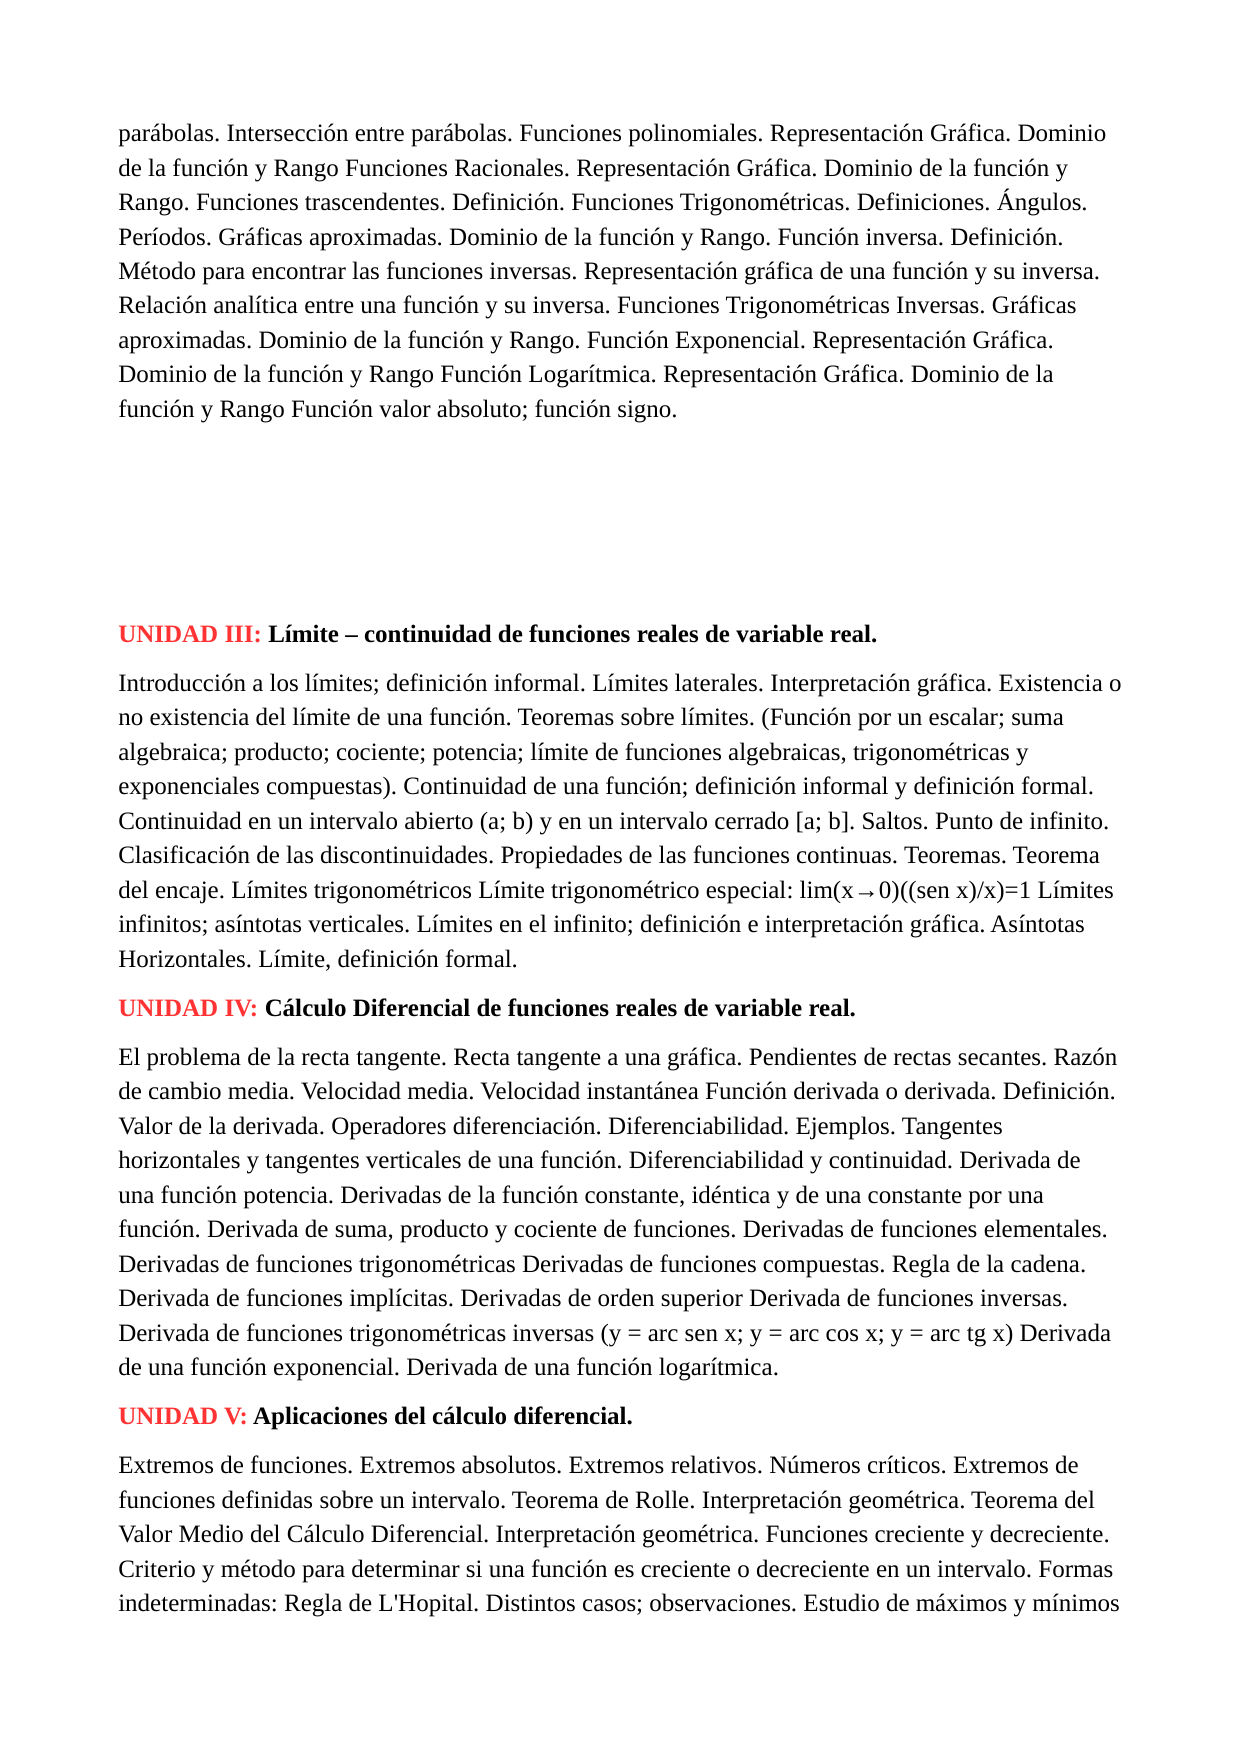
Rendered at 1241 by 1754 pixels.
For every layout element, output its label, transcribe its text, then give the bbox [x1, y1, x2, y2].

text UNIDAD V: Aplicaciones del cálculo diferencial. [118, 1401, 1122, 1430]
text El problema de la recta tangente. Recta tangente a una gráfica. Pendientes de rectas secantes. Razón de cambio media. Velocidad media. Velocidad instantánea Función derivada o derivada. Definición. Valor de la derivada. Operadores diferenciación. Diferenciabilidad. Ejemplos. Tangentes horizontales y tangentes verticales de una función. Diferenciabilidad y continuidad. Derivada de una función potencia. Derivadas de la función constante, idéntica y de una constante por una función. Derivada de suma, producto y cociente de funciones. Derivadas de funciones elementales. Derivadas de funciones trigonométricas Derivadas de funciones compuestas. Regla de la cadena. Derivada de funciones implícitas. Derivadas de orden superior Derivada de funciones inversas. Derivada de funciones trigonométricas inversas (y = arc sen x; y = arc cos x; y = arc tg x) Derivada de una función exponencial. Derivada de una función logarítmica. [118, 1042, 1122, 1381]
text Introducción a los límites; definición informal. Límites laterales. Interpretación gráfica. Existencia o no existencia del límite de una función. Teoremas sobre límites. (Función por un escalar; suma algebraica; producto; cociente; potencia; límite de funciones algebraicas, trigonométricas y exponenciales compuestas). Continuidad de una función; definición informal y definición formal. Continuidad en un intervalo abierto (a; b) y en un intervalo cerrado [a; b]. Saltos. Punto de infinito. Clasificación de las discontinuidades. Propiedades de las funciones continuas. Teoremas. Teorema del encaje. Límites trigonométricos Límite trigonométrico especial: lim(x→0)⁡((sen x)/x)=1 Límites infinitos; asíntotas verticales. Límites en el infinito; definición e interpretación gráfica. Asíntotas Horizontales. Límite, definición formal. [118, 668, 1122, 973]
text UNIDAD III: Límite – continuidad de funciones reales de variable real. [118, 619, 1122, 648]
text UNIDAD IV: Cálculo Diferencial de funciones reales de variable real. [118, 993, 1122, 1022]
text parábolas. Intersección entre parábolas. Funciones polinomiales. Representación Gráfica. Dominio de la función y Rango Funciones Racionales. Representación Gráfica. Dominio de la función y Rango. Funciones trascendentes. Definición. Funciones Trigonométricas. Definiciones. Ángulos. Períodos. Gráficas aproximadas. Dominio de la función y Rango. Función inversa. Definición. Método para encontrar las funciones inversas. Representación gráfica de una función y su inversa. Relación analítica entre una función y su inversa. Funciones Trigonométricas Inversas. Gráficas aproximadas. Dominio de la función y Rango. Función Exponencial. Representación Gráfica. Dominio de la función y Rango Función Logarítmica. Representación Gráfica. Dominio de la función y Rango Función valor absoluto; función signo. [118, 118, 1122, 423]
text Extremos de funciones. Extremos absolutos. Extremos relativos. Números críticos. Extremos de funciones definidas sobre un intervalo. Teorema de Rolle. Interpretación geométrica. Teorema del Valor Medio del Cálculo Diferencial. Interpretación geométrica. Funciones creciente y decreciente. Criterio y método para determinar si una función es creciente o decreciente en un intervalo. Formas indeterminadas: Regla de L'Hopital. Distintos casos; observaciones. Estudio de máximos y mínimos [118, 1450, 1122, 1617]
